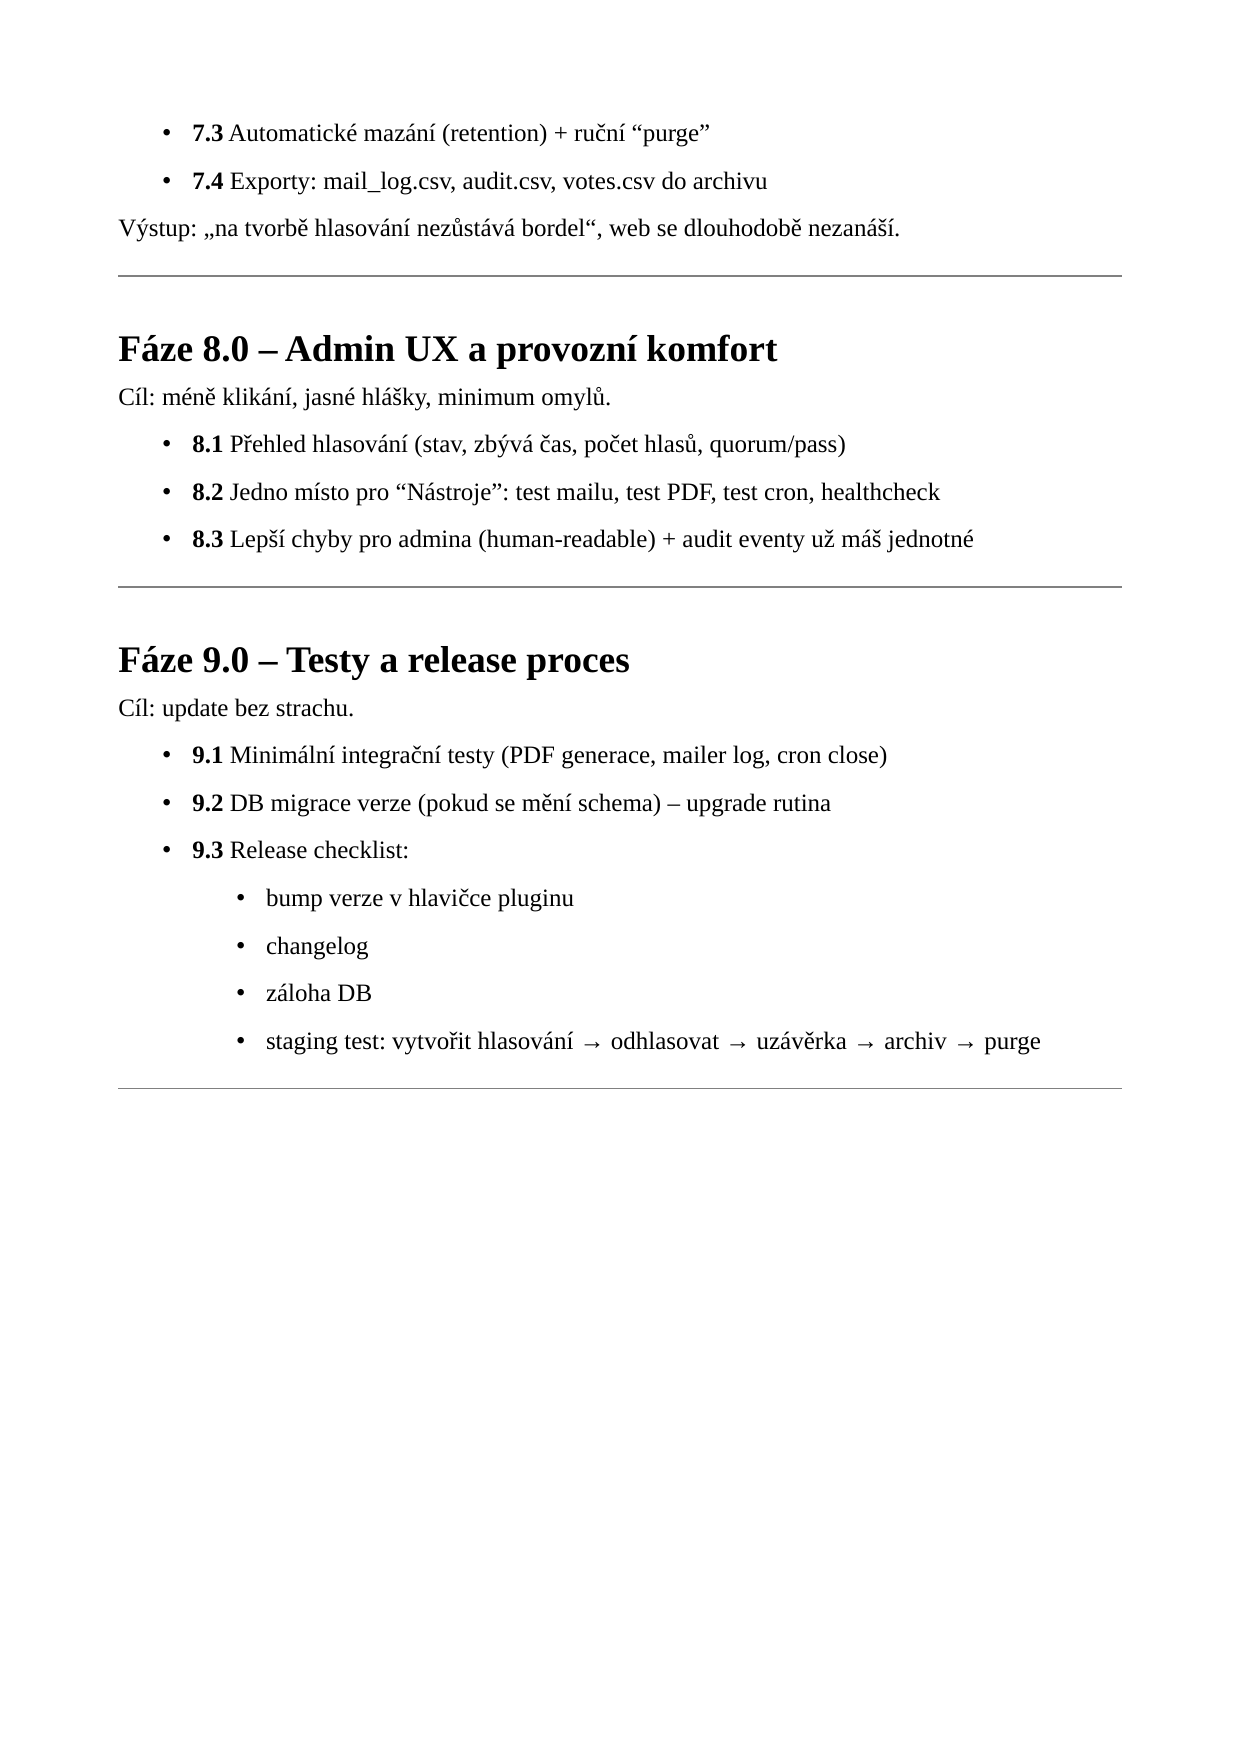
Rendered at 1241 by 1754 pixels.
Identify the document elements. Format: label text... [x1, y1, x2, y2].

list 9.2 DB migrace verze (pokud se mění schema) – upgrade rutina [162, 788, 1122, 817]
list 8.2 Jedno místo pro “Nástroje”: test mailu, test PDF, test cron, healthcheck [162, 477, 1122, 506]
text Výstup: „na tvorbě hlasování nezůstává bordel“, web se dlouhodobě nezanáší. [118, 213, 1122, 242]
list 8.1 Přehled hlasování (stav, zbývá čas, počet hlasů, quorum/pass) [162, 429, 1122, 458]
list staging test: vytvořit hlasování → odhlasovat → uzávěrka → archiv → purge [236, 1026, 1122, 1055]
list 7.3 Automatické mazání (retention) + ruční “purge” [162, 118, 1122, 147]
text Cíl: update bez strachu. [118, 693, 1122, 722]
list bump verze v hlavičce pluginu [236, 883, 1122, 912]
list 8.3 Lepší chyby pro admina (human-readable) + audit eventy už máš jednotné [162, 524, 1122, 553]
list 9.3 Release checklist: [162, 836, 1122, 864]
list changelog [236, 931, 1122, 959]
subtitle Fáze 9.0 – Testy a release proces [118, 637, 1122, 680]
list 9.1 Minimální integrační testy (PDF generace, mailer log, cron close) [162, 740, 1122, 769]
list 7.4 Exporty: mail_log.csv, audit.csv, votes.csv do archivu [162, 166, 1122, 194]
list záloha DB [236, 978, 1122, 1007]
text Cíl: méně klikání, jasné hlášky, minimum omylů. [118, 382, 1122, 410]
subtitle Fáze 8.0 – Admin UX a provozní komfort [118, 326, 1122, 369]
